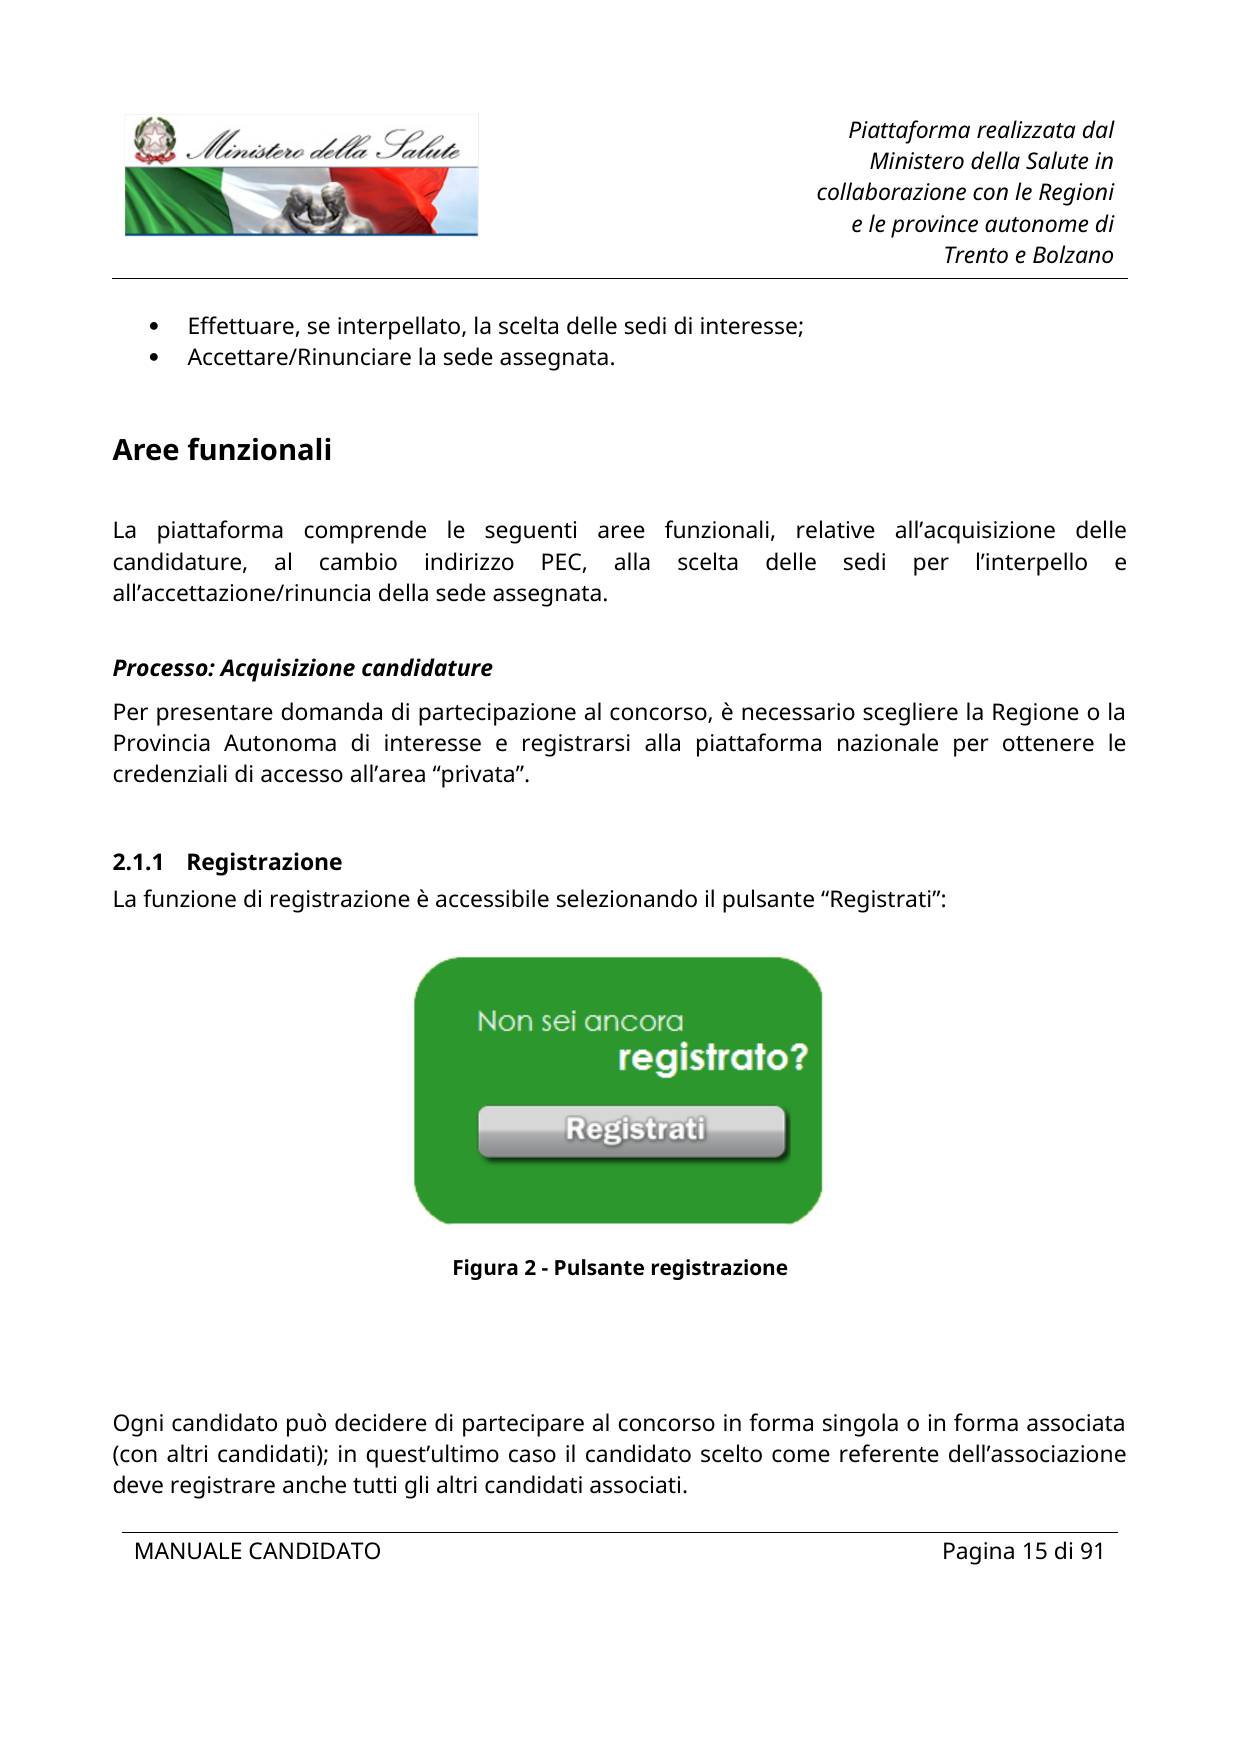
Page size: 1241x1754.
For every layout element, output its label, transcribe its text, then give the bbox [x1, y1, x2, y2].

text La funzione di registrazione è accessibile selezionando il pulsante “Registrati”: [112, 883, 1128, 914]
subtitle Processo: Acquisizione candidature [112, 652, 1128, 683]
subtitle Aree funzionali [112, 429, 1128, 468]
text Ogni candidato può decidere di partecipare al concorso in forma singola o in forma associata (con altri candidati); in quest’ultimo caso il candidato scelto come referente dell’associazione deve registrare anche tutti gli altri candidati associati. [112, 1407, 1128, 1501]
text La piattaforma comprende le seguenti aree funzionali, relative all’acquisizione delle candidature, al cambio indirizzo PEC, alla scelta delle sedi per l’interpello e all’accettazione/rinuncia della sede assegnata. [112, 514, 1128, 608]
text Per presentare domanda di partecipazione al concorso, è necessario scegliere la Regione o la Provincia Autonoma di interesse e registrarsi alla piattaforma nazionale per ottenere le credenziali di accesso all’area “privata”. [112, 696, 1128, 789]
list Effettuare, se interpellato, la scelta delle sedi di interesse; [150, 310, 1128, 341]
list Accettare/Rinunciare la sede assegnata. [150, 341, 1128, 373]
text Figura 2 - Pulsante registrazione [112, 1253, 1128, 1282]
subtitle Registrazione [112, 846, 1128, 877]
